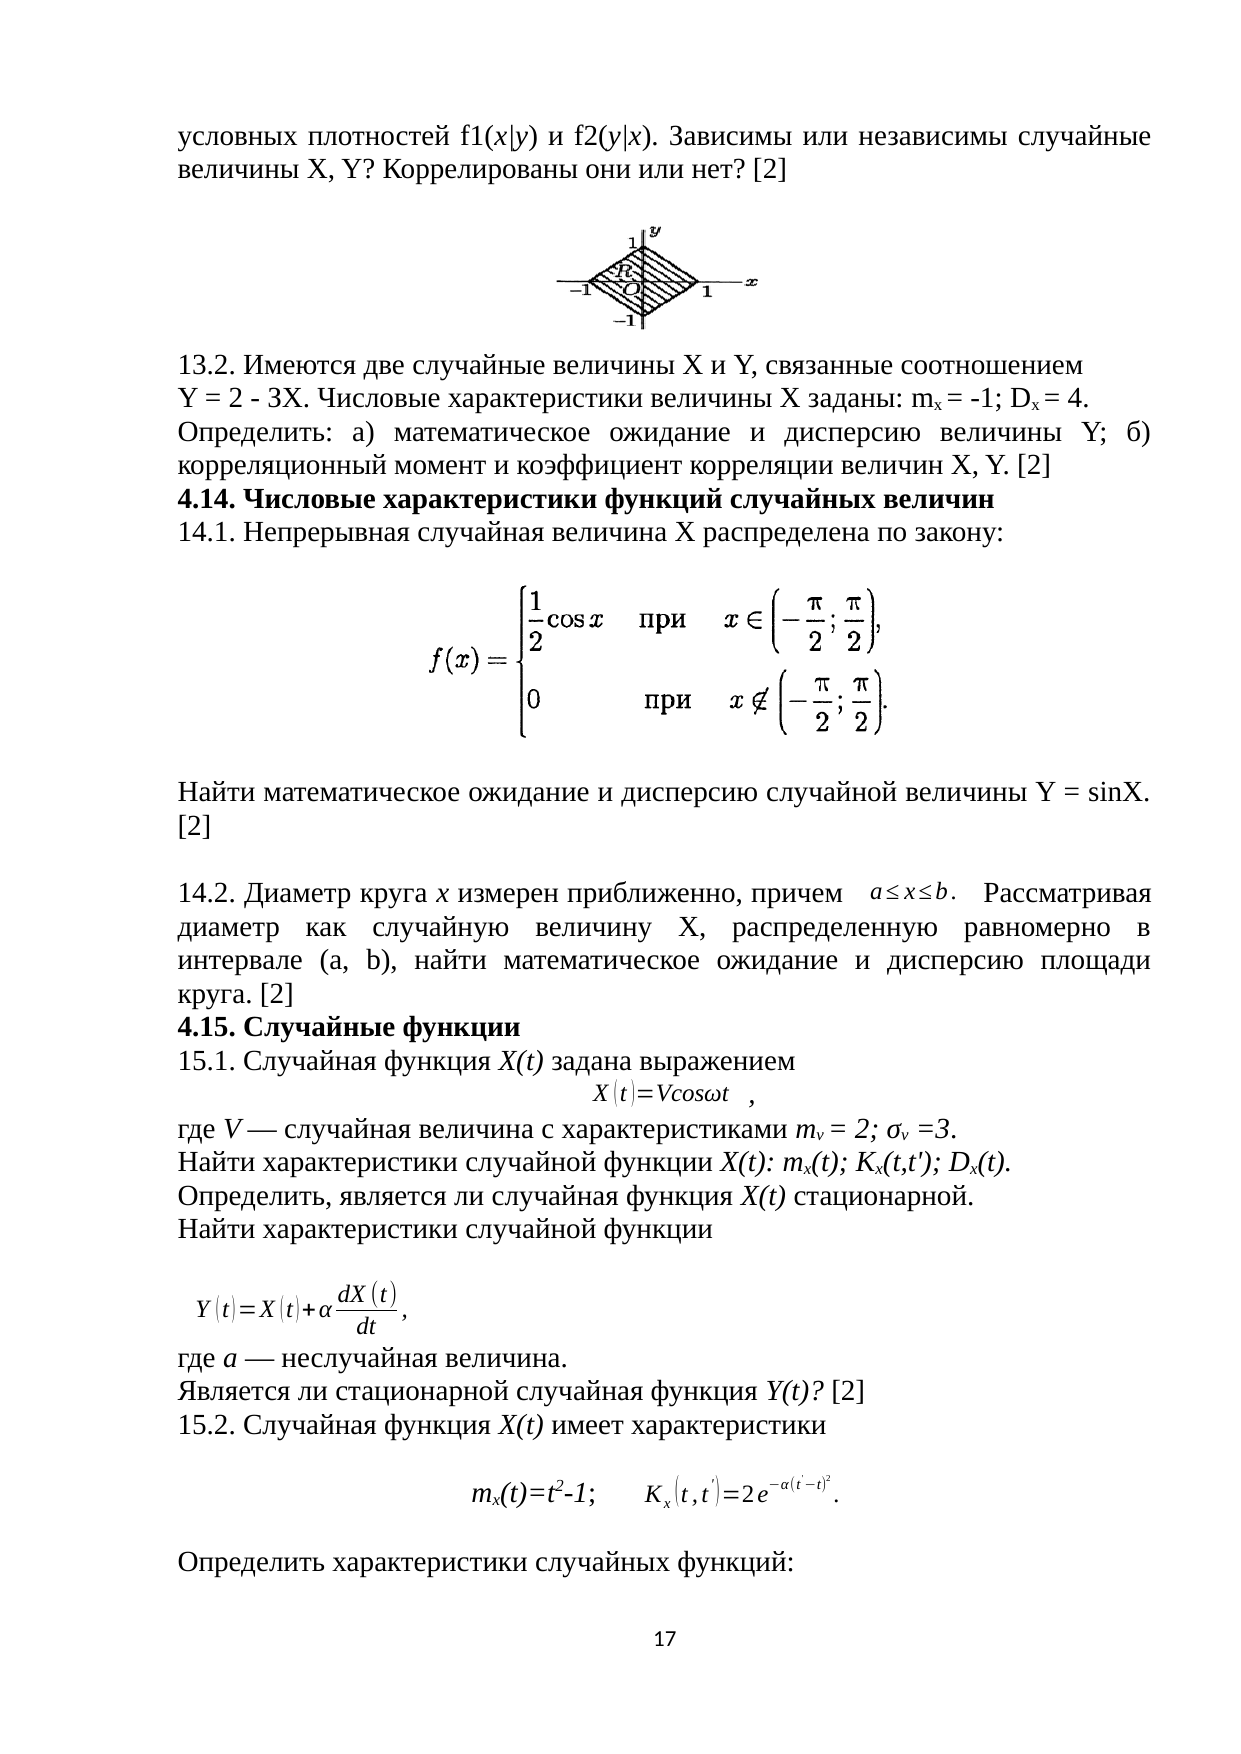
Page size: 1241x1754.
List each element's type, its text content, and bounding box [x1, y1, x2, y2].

text Найти математическое ожидание и дисперсию случайной величины Y = sinX. [2] [177, 774, 1152, 842]
text Найти характеристики случайной функции [177, 1211, 1152, 1245]
text 13.2. Имеются две случайные величины Х и Y, связанные соотношением [177, 347, 1152, 380]
text где V — случайная величина с характеристиками mv = 2; σv =3. [177, 1111, 1152, 1144]
picture [425, 581, 902, 740]
text Определить: а) математическое ожидание и дисперсию величины Y; б) корреляционный момент и коэффициент корреляции величин X, Y. [2] [177, 414, 1152, 481]
text Является ли стационарной случайная функция Y(t)? [2] [177, 1373, 1152, 1407]
text где а — неслучайная величина. [177, 1340, 1152, 1373]
text Найти характеристики случайной функции X(t): mx(t); Kx(t,t'); Dx(t). Определить, является ли случайная функция X(t) стационарной. [177, 1144, 1152, 1211]
picture [556, 218, 773, 347]
text 4.15. Случайные функции [177, 1009, 1152, 1043]
text 14.2. Диаметр круга х измерен приближенно, причем Рассматривая диаметр как случайную величину X, распределенную равномерно в интервале (а, b), найти математическое ожидание и дисперсию площади круга. [2] [177, 875, 1152, 1009]
text Y = 2 - ЗХ. Числовые характеристики величины X заданы: mx = -1; Dx = 4. [177, 380, 1152, 414]
text условных плотностей f1(x|y) и f2(y|x). Зависимы или независимы случайные величины X, Y? Коррелированы они или нет? [2] [177, 118, 1152, 185]
text mx(t)=t2-1; [177, 1474, 1152, 1511]
text 15.2. Случайная функция X(t) имеет характеристики [177, 1407, 1152, 1440]
text Определить характеристики случайных функций: [177, 1544, 1152, 1578]
text 14.1. Непрерывная случайная величина X распределена по закону: [177, 514, 1152, 548]
text , [177, 1076, 1152, 1111]
text 15.1. Случайная функция X(t) задана выражением [177, 1043, 1152, 1076]
text 4.14. Числовые характеристики функций случайных величин [177, 481, 1152, 514]
